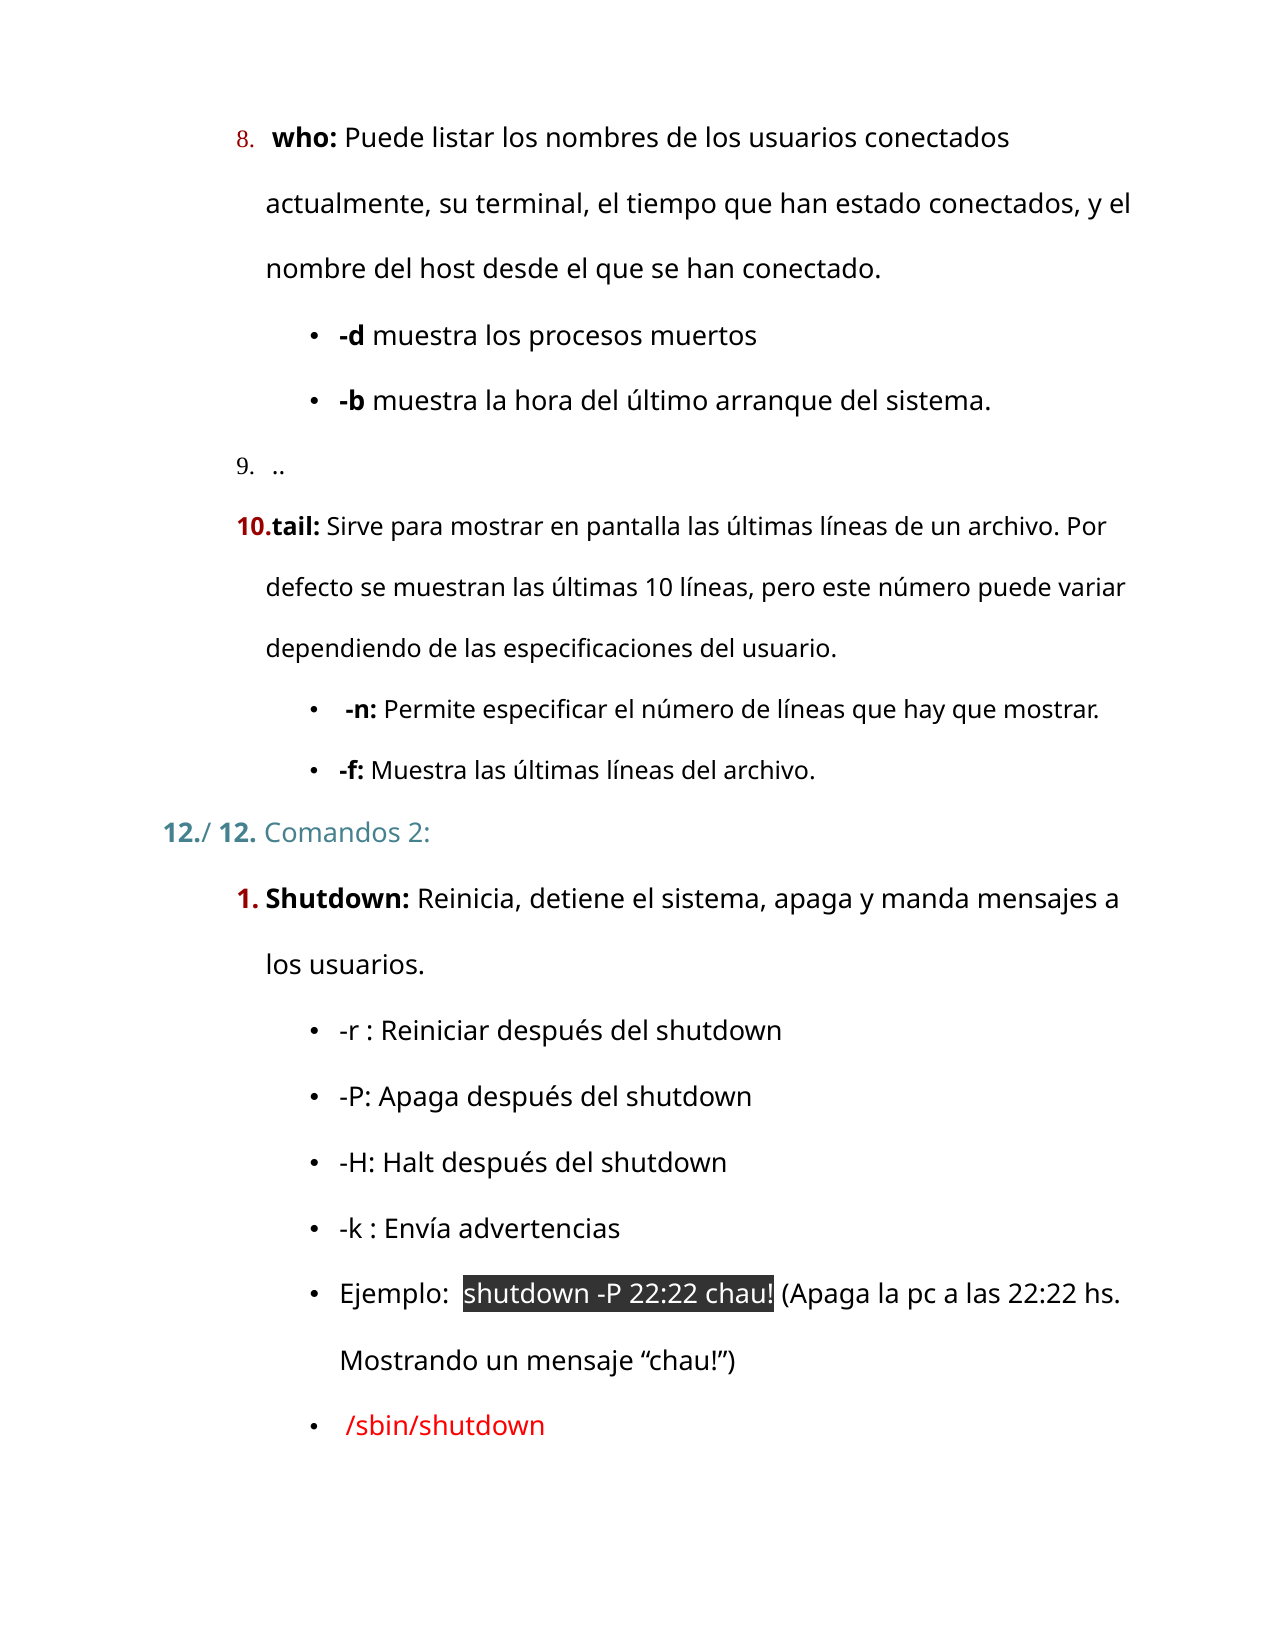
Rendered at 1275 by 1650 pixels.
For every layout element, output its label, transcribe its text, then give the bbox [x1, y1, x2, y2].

list -k : Envía advertencias [309, 1209, 1157, 1246]
list tail: Sirve para mostrar en pantalla las últimas líneas de un archivo. Por defecto se muestran las últimas 10 líneas, pero este número puede variar dependiendo de las especificaciones del usuario. [236, 509, 1157, 665]
list -d muestra los procesos muertos [309, 316, 1157, 353]
list -P: Apaga después del shutdown [309, 1077, 1157, 1114]
list Ejemplo: shutdown -P 22:22 chau! (Apaga la pc a las 22:22 hs. Mostrando un mensaje “chau!”) [309, 1275, 1157, 1378]
list / 12. Comandos 2: [162, 813, 1157, 850]
list -n: Permite especificar el número de líneas que hay que mostrar. [309, 692, 1157, 726]
list /sbin/shutdown [309, 1407, 1157, 1444]
list who: Puede listar los nombres de los usuarios conectados actualmente, su terminal, el tiempo que han estado conectados, y el nombre del host desde el que se han conectado. [236, 118, 1157, 287]
list -b muestra la hora del último arranque del sistema. [309, 382, 1157, 419]
list Shutdown: Reinicia, detiene el sistema, apaga y manda mensajes a los usuarios. [236, 879, 1157, 982]
list -f: Muestra las últimas líneas del archivo. [309, 752, 1157, 787]
list -r : Reiniciar después del shutdown [309, 1011, 1157, 1048]
list .. [236, 448, 1157, 482]
list -H: Halt después del shutdown [309, 1143, 1157, 1180]
